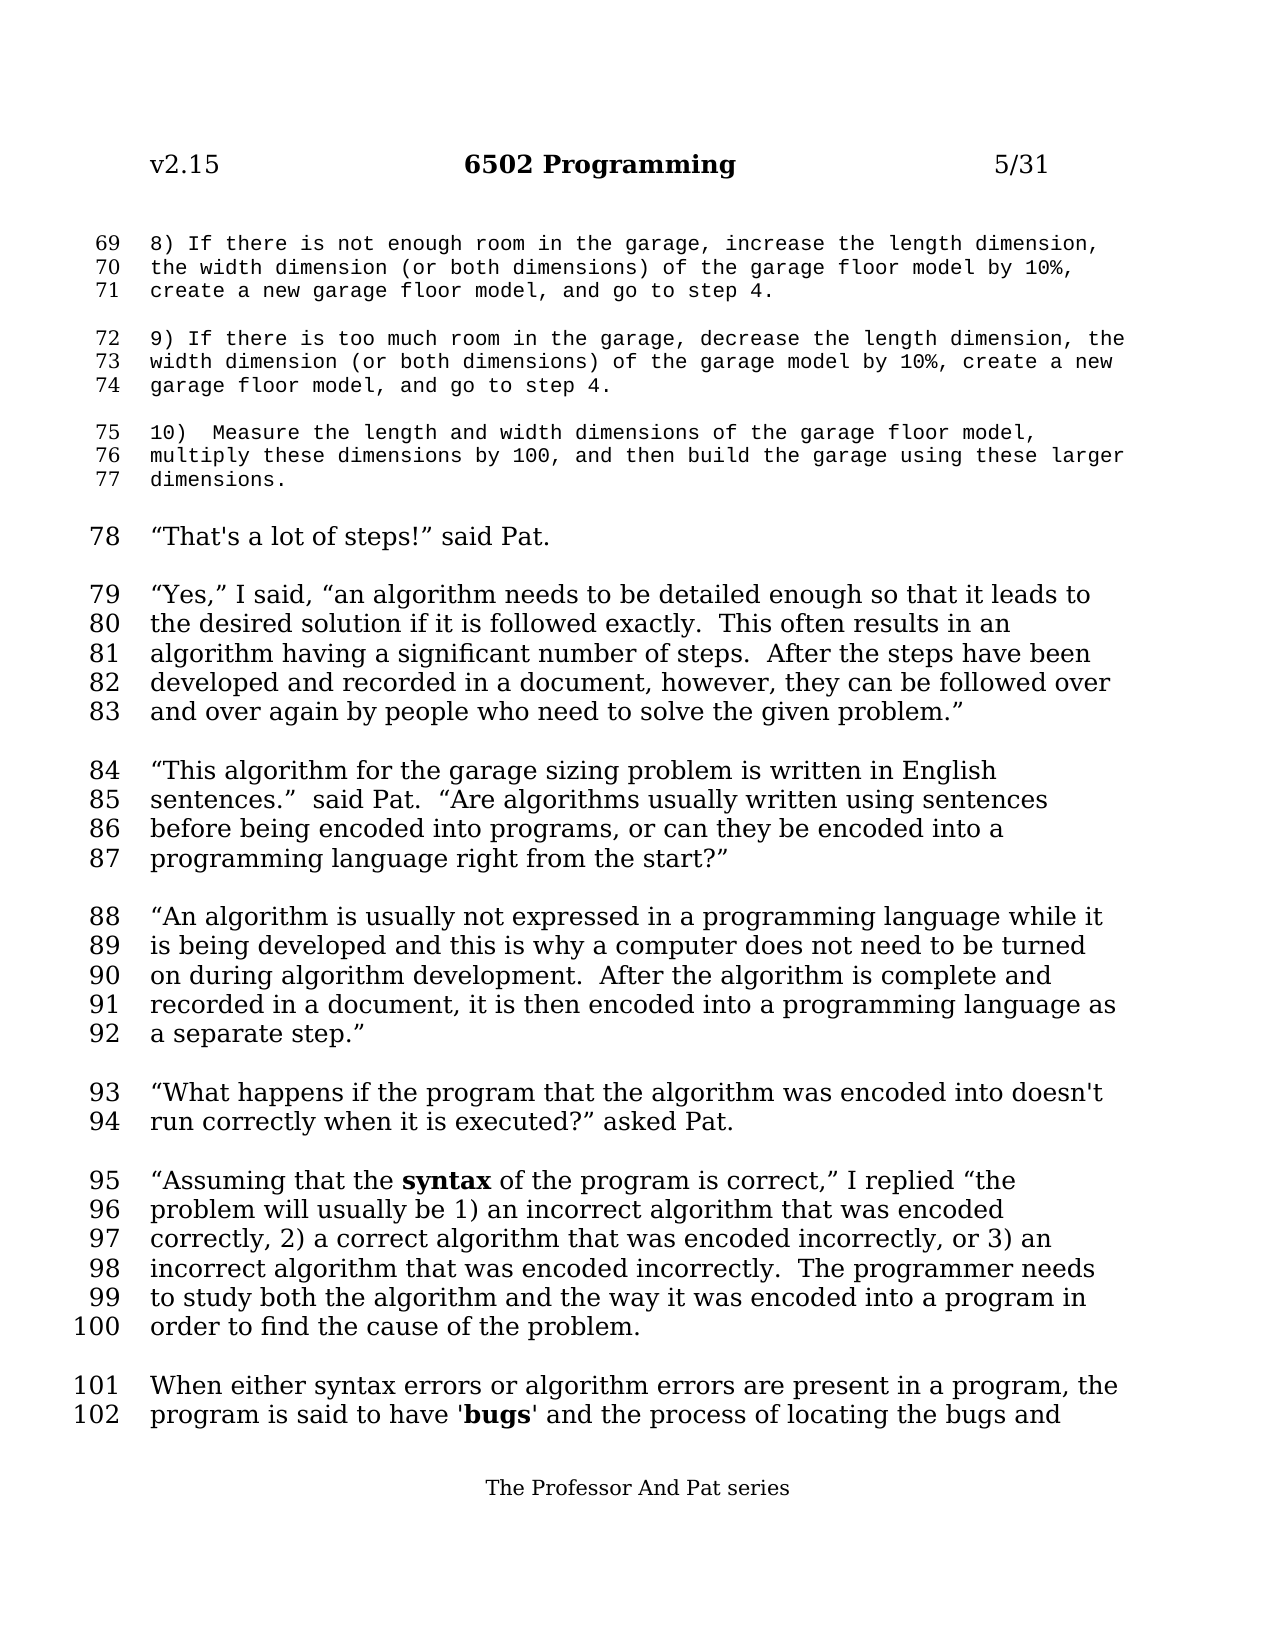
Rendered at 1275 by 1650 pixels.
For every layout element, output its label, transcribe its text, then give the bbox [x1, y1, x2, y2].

text 8) If there is not enough room in the garage, increase the length dimension, the width dimension (or both dimensions) of the garage floor model by 10%, create a new garage floor model, and go to step 4. [150, 233, 1125, 304]
text “Yes,” I said, “an algorithm needs to be detailed enough so that it leads to the desired solution if it is followed exactly. This often results in an algorithm having a significant number of steps. After the steps have been developed and recorded in a document, however, they can be followed over and over again by people who need to solve the given problem.” [150, 580, 1125, 727]
text “An algorithm is usually not expressed in a programming language while it is being developed and this is why a computer does not need to be turned on during algorithm development. After the algorithm is complete and recorded in a document, it is then encoded into a programming language as a separate step.” [150, 902, 1125, 1049]
text “That's a lot of steps!” said Pat. [150, 522, 1125, 551]
text 9) If there is too much room in the garage, decrease the length dimension, the width dimension (or both dimensions) of the garage model by 10%, create a new garage floor model, and go to step 4. [150, 328, 1125, 398]
text “This algorithm for the garage sizing problem is written in English sentences.” said Pat. “Are algorithms usually written using sentences before being encoded into programs, or can they be encoded into a programming language right from the start?” [150, 756, 1125, 873]
text When either syntax errors or algorithm errors are present in a program, the program is said to have 'bugs' and the process of locating the bugs and [150, 1371, 1125, 1430]
text “What happens if the program that the algorithm was encoded into doesn't run correctly when it is executed?” asked Pat. [150, 1078, 1125, 1136]
text 10) Measure the length and width dimensions of the garage floor model, multiply these dimensions by 100, and then build the garage using these larger dimensions. [150, 422, 1125, 492]
text “Assuming that the syntax of the program is correct,” I replied “the problem will usually be 1) an incorrect algorithm that was encoded correctly, 2) a correct algorithm that was encoded incorrectly, or 3) an incorrect algorithm that was encoded incorrectly. The programmer needs to study both the algorithm and the way it was encoded into a program in order to find the cause of the problem. [150, 1166, 1125, 1342]
